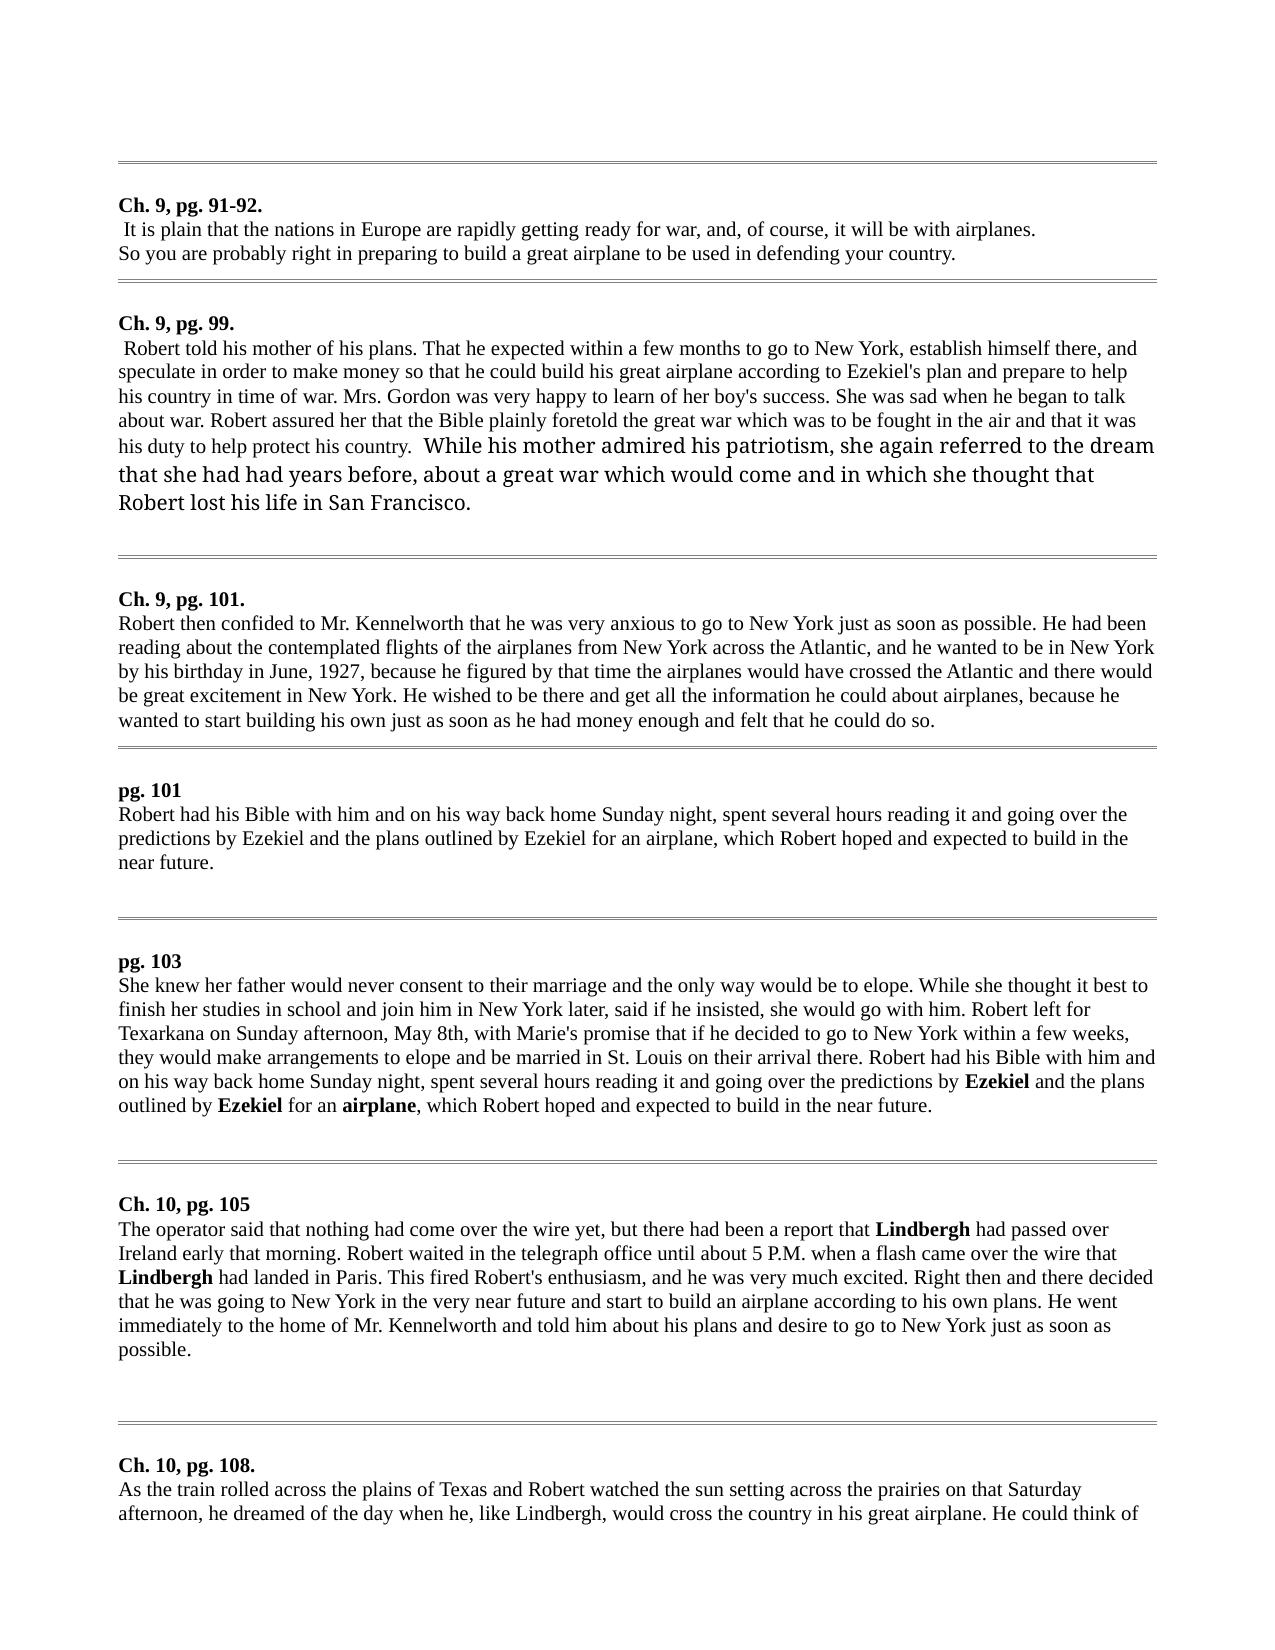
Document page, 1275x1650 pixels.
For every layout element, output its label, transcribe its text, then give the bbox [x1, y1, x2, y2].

text that he was going to New York in the very near future and start to build an airplane according to his own plans. He went immediately to the home of Mr. Kennelworth and told him about his plans and desire to go to New York just as soon as possible. [118, 1289, 1157, 1361]
text Ch. 9, pg. 99. [118, 311, 1157, 335]
text Robert had his Bible with him and on his way back home Sunday night, spent several hours reading it and going over the predictions by Ezekiel and the plans outlined by Ezekiel for an airplane, which Robert hoped and expected to build in the near future. [118, 802, 1157, 874]
text pg. 103 [118, 949, 1157, 973]
text The operator said that nothing had come over the wire yet, but there had been a report that Lindbergh had passed over Ireland early that morning. Robert waited in the telegraph office until about 5 P.M. when a flash came over the wire that Lindbergh had landed in Paris. This fired Robert's enthusiasm, and he was very much excited. Right then and there decided [118, 1216, 1157, 1289]
text It is plain that the nations in Europe are rapidly getting ready for war, and, of course, it will be with airplanes. [118, 217, 1157, 241]
text Ch. 9, pg. 91-92. [118, 193, 1157, 217]
text Robert told his mother of his plans. That he expected within a few months to go to New York, establish himself there, and speculate in order to make money so that he could build his great airplane according to Ezekiel's plan and prepare to help his country in time of war. Mrs. Gordon was very happy to learn of her boy's success. She was sad when he began to talk about war. Robert assured her that the Bible plainly foretold the great war which was to be fought in the air and that it was his duty to help protect his country. While his mother admired his patriotism, she again referred to the dream that she had had years before, about a great war which would come and in which she thought that Robert lost his life in San Francisco. [118, 335, 1157, 517]
text pg. 101 [118, 778, 1157, 802]
text Robert then confided to Mr. Kennelworth that he was very anxious to go to New York just as soon as possible. He had been reading about the contemplated flights of the airplanes from New York across the Atlantic, and he wanted to be in New York by his birthday in June, 1927, because he figured by that time the airplanes would have crossed the Atlantic and there would be great excitement in New York. He wished to be there and get all the information he could about airplanes, because he wanted to start building his own just as soon as he had money enough and felt that he could do so. [118, 611, 1157, 732]
text She knew her father would never consent to their marriage and the only way would be to elope. While she thought it best to finish her studies in school and join him in New York later, said if he insisted, she would go with him. Robert left for Texarkana on Sunday afternoon, May 8th, with Marie's promise that if he decided to go to New York within a few weeks, they would make arrangements to elope and be married in St. Louis on their arrival there. Robert had his Bible with him and on his way back home Sunday night, spent several hours reading it and going over the predictions by Ezekiel and the plans outlined by Ezekiel for an airplane, which Robert hoped and expected to build in the near future. [118, 973, 1157, 1117]
text Ch. 10, pg. 105 [118, 1192, 1157, 1216]
text Ch. 9, pg. 101. [118, 587, 1157, 611]
text So you are probably right in preparing to build a great airplane to be used in defending your country. [118, 241, 1157, 265]
text Ch. 10, pg. 108. [118, 1453, 1157, 1477]
text As the train rolled across the plains of Texas and Robert watched the sun setting across the prairies on that Saturday afternoon, he dreamed of the day when he, like Lindbergh, would cross the country in his great airplane. He could think of [118, 1477, 1157, 1525]
